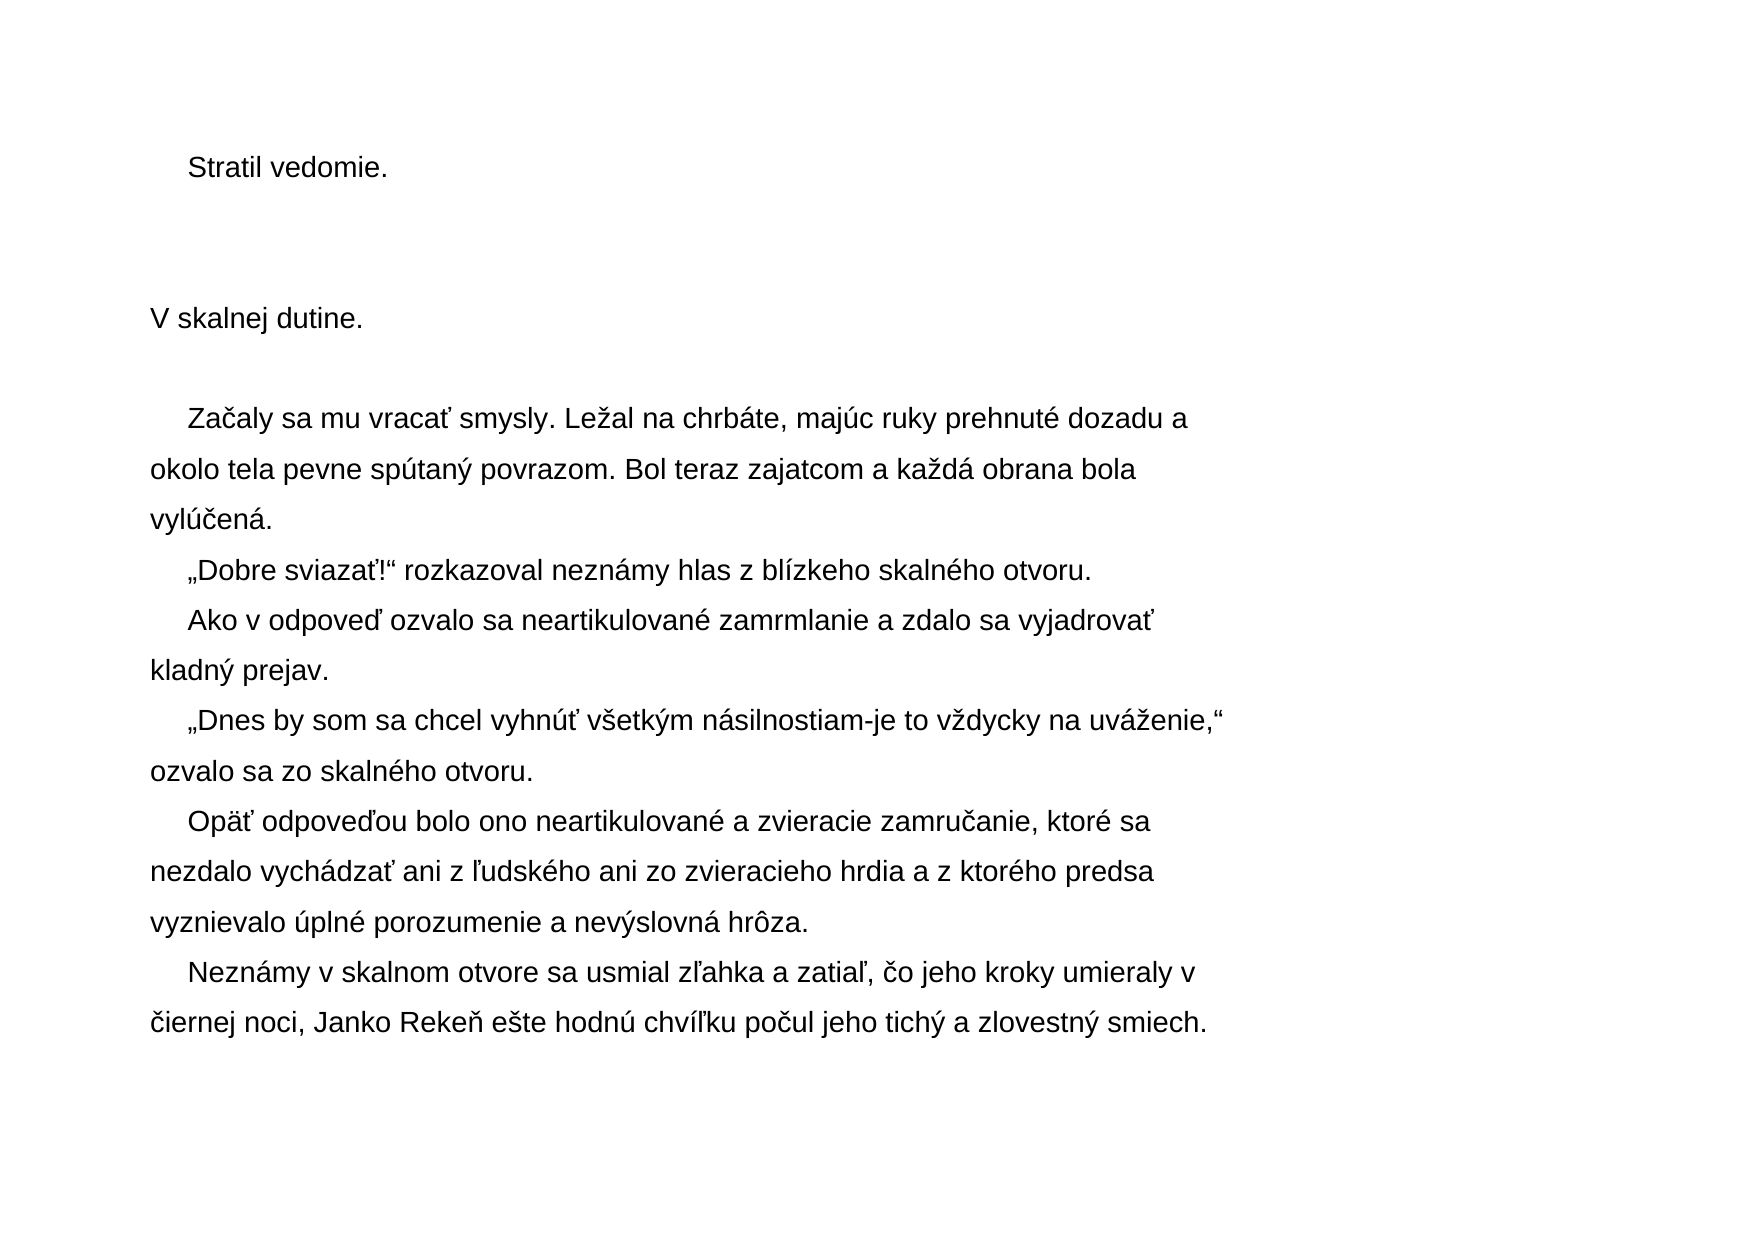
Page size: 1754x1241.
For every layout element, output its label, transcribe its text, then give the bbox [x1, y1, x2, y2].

text Stratil vedomie. [150, 150, 1243, 183]
text „Dnes by som sa chcel vyhnúť všetkým násilnostiam-je to vždycky na uváženie,“ ozvalo sa zo skalného otvoru. [150, 703, 1243, 787]
text „Dobre sviazať!“ rozkazoval neznámy hlas z blízkeho skalného otvoru. [150, 552, 1243, 586]
text Neznámy v skalnom otvore sa usmial zľahka a zatiaľ, čo jeho kroky umieraly v čiernej noci, Janko Rekeň ešte hodnú chvíľku počul jeho tichý a zlovestný smiech. [150, 955, 1243, 1039]
text Ako v odpoveď ozvalo sa neartikulované zamrmlanie a zdalo sa vyjadrovať kladný prejav. [150, 603, 1243, 687]
text Opäť odpoveďou bolo ono neartikulované a zvieracie zamručanie, ktoré sa nezdalo vychá­dzať ani z ľudského ani zo zvieracieho hrdia a z ktorého predsa vyznievalo úplné porozumenie a nevýslovná hrôza. [150, 804, 1243, 938]
text Začaly sa mu vracať smysly. Ležal na chrbáte, majúc ruky prehnuté dozadu a okolo tela pevne spútaný povrazom. Bol teraz zajatcom a každá obrana bola vylúčená. [150, 402, 1243, 536]
subtitle V skalnej dutine. [150, 301, 1243, 334]
